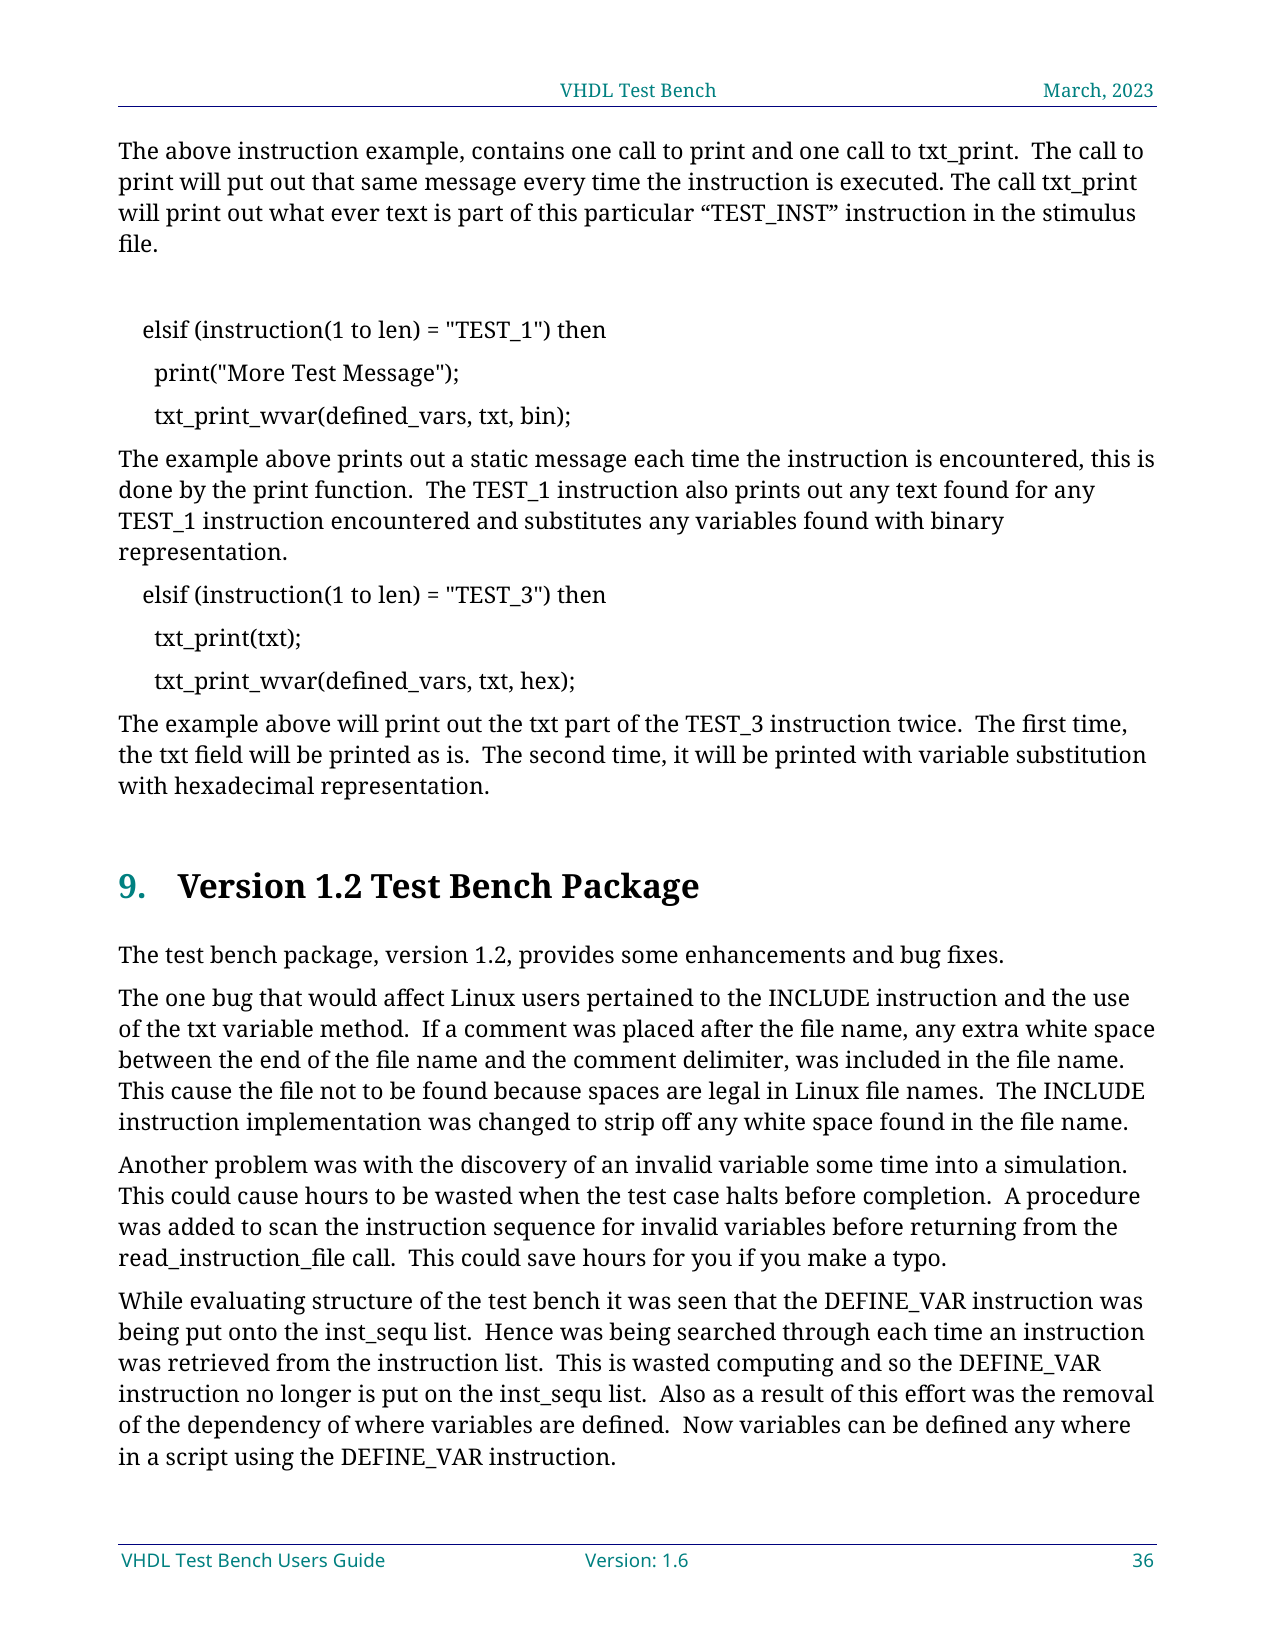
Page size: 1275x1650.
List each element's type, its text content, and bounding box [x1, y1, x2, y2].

text elsif (instruction(1 to len) = "TEST_1") then [118, 314, 1157, 345]
text print("More Test Message"); [118, 357, 1157, 388]
subtitle Version 1.2 test bench package [118, 862, 1157, 908]
text The example above will print out the txt part of the TEST_3 instruction twice. The first time, the txt field will be printed as is. The second time, it will be printed with variable substitution with hexadecimal representation. [118, 708, 1157, 801]
text txt_print_wvar(defined_vars, txt, hex); [118, 665, 1157, 696]
text elsif (instruction(1 to len) = "TEST_3") then [118, 579, 1157, 610]
text txt_print_wvar(defined_vars, txt, bin); [118, 400, 1157, 431]
text While evaluating structure of the test bench it was seen that the DEFINE_VAR instruction was being put onto the inst_sequ list. Hence was being searched through each time an instruction was retrieved from the instruction list. This is wasted computing and so the DEFINE_VAR instruction no longer is put on the inst_sequ list. Also as a result of this effort was the removal of the dependency of where variables are defined. Now variables can be defined any where in a script using the DEFINE_VAR instruction. [118, 1285, 1157, 1472]
text The example above prints out a static message each time the instruction is encountered, this is done by the print function. The TEST_1 instruction also prints out any text found for any TEST_1 instruction encountered and substitutes any variables found with binary representation. [118, 443, 1157, 567]
text Another problem was with the discovery of an invalid variable some time into a simulation. This could cause hours to be wasted when the test case halts before completion. A procedure was added to scan the instruction sequence for invalid variables before returning from the read_instruction_file call. This could save hours for you if you make a typo. [118, 1149, 1157, 1273]
text txt_print(txt); [118, 622, 1157, 653]
text The above instruction example, contains one call to print and one call to txt_print. The call to print will put out that same message every time the instruction is executed. The call txt_print will print out what ever text is part of this particular “TEST_INST” instruction in the stimulus file. [118, 135, 1157, 259]
text The test bench package, version 1.2, provides some enhancements and bug fixes. [118, 939, 1157, 970]
text The one bug that would affect Linux users pertained to the INCLUDE instruction and the use of the txt variable method. If a comment was placed after the file name, any extra white space between the end of the file name and the comment delimiter, was included in the file name. This cause the file not to be found because spaces are legal in Linux file names. The INCLUDE instruction implementation was changed to strip off any white space found in the file name. [118, 982, 1157, 1137]
